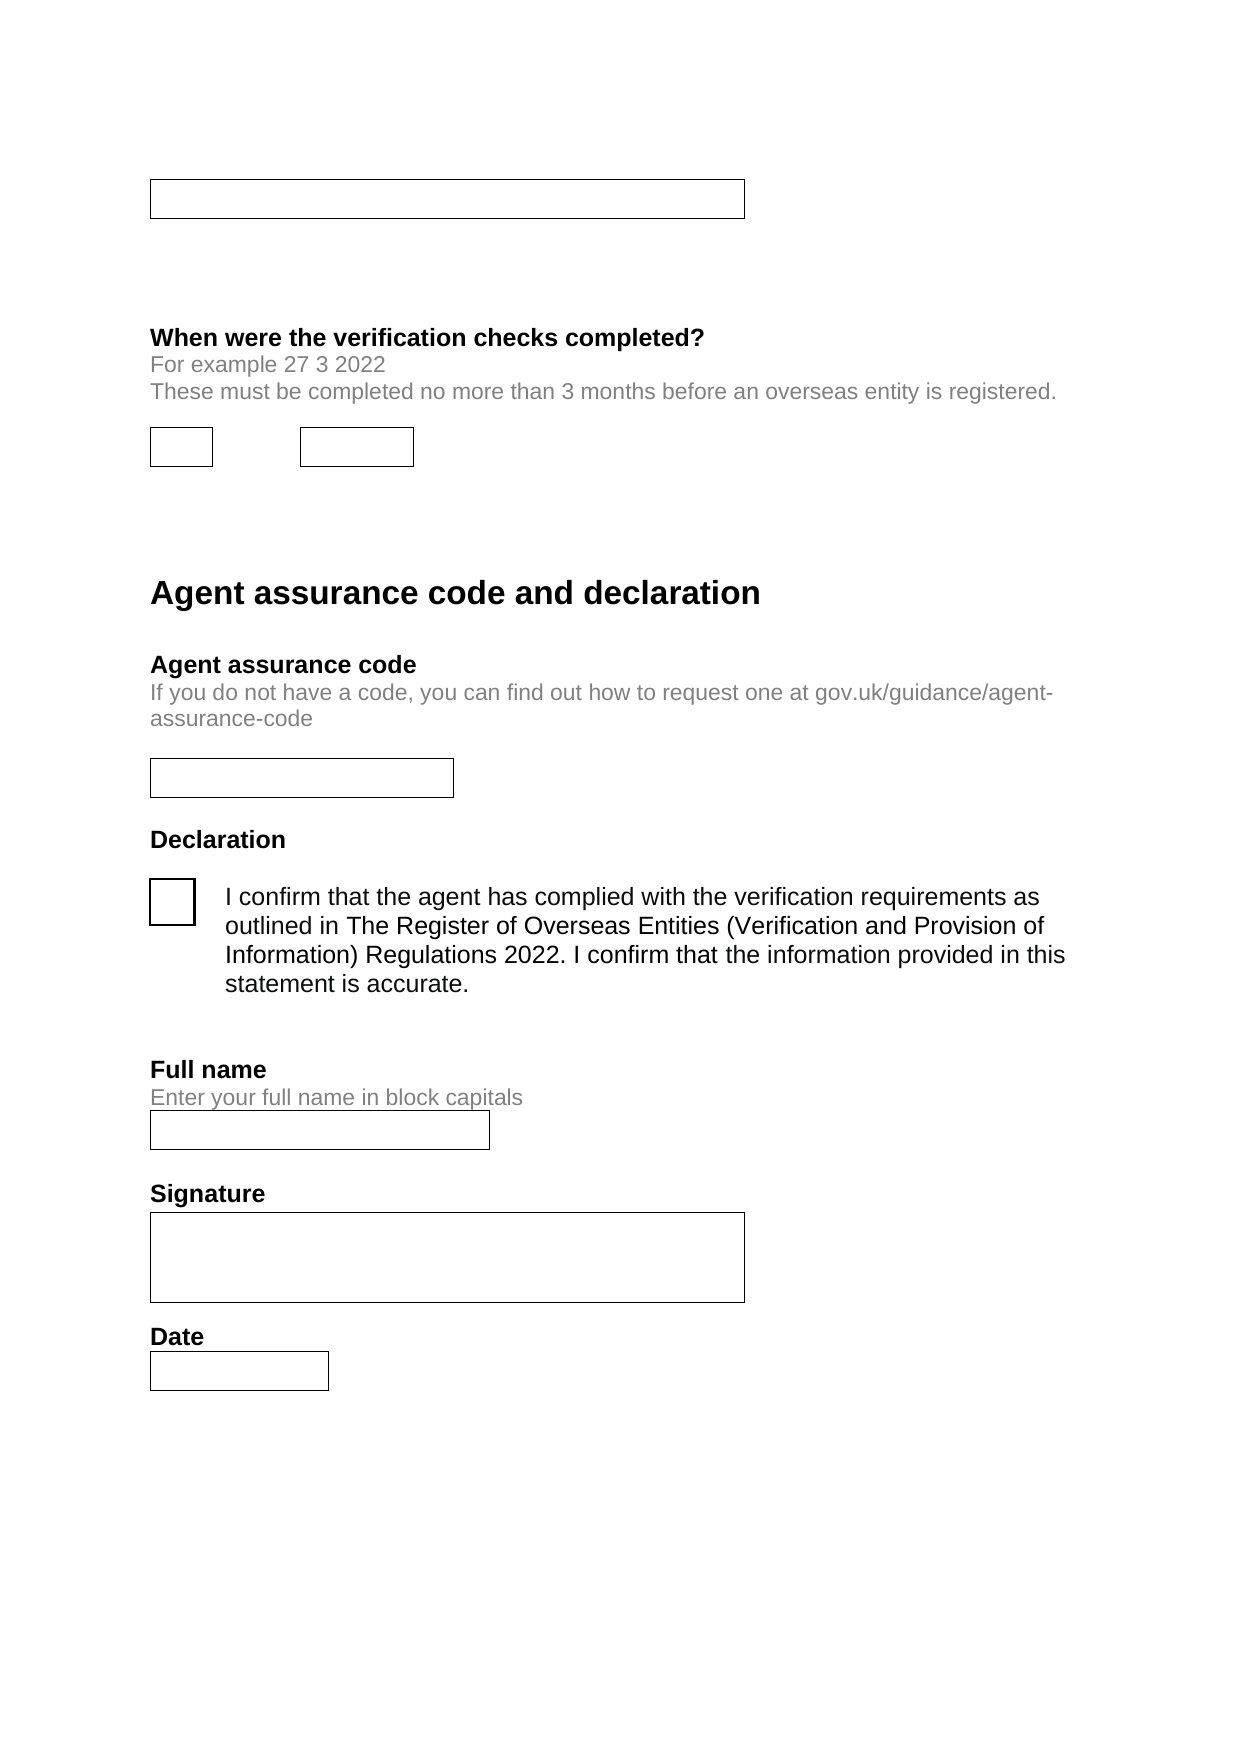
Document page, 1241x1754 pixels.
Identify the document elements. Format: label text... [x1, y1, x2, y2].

text I confirm that the agent has complied with the verification requirements as outlined in The Register of Overseas Entities (Verification and Provision of Information) Regulations 2022. I confirm that the information provided in this statement is accurate. [225, 882, 1090, 997]
text Agent assurance code If you do not have a code, you can find out how to request one at gov.uk/guidance/agent-assurance-code [150, 650, 1090, 731]
text Full name [150, 1055, 1090, 1083]
text Enter your full name in block capitals [150, 1083, 1090, 1110]
text These must be completed no more than 3 months before an overseas entity is registered. [150, 378, 1090, 404]
text Date [150, 1322, 1090, 1351]
text Agent assurance code and declaration [150, 573, 1090, 611]
text Declaration [150, 825, 1090, 853]
text Signature [150, 1179, 1090, 1207]
text When were the verification checks completed? [150, 322, 1090, 351]
text For example 27 3 2022 [150, 351, 1090, 378]
